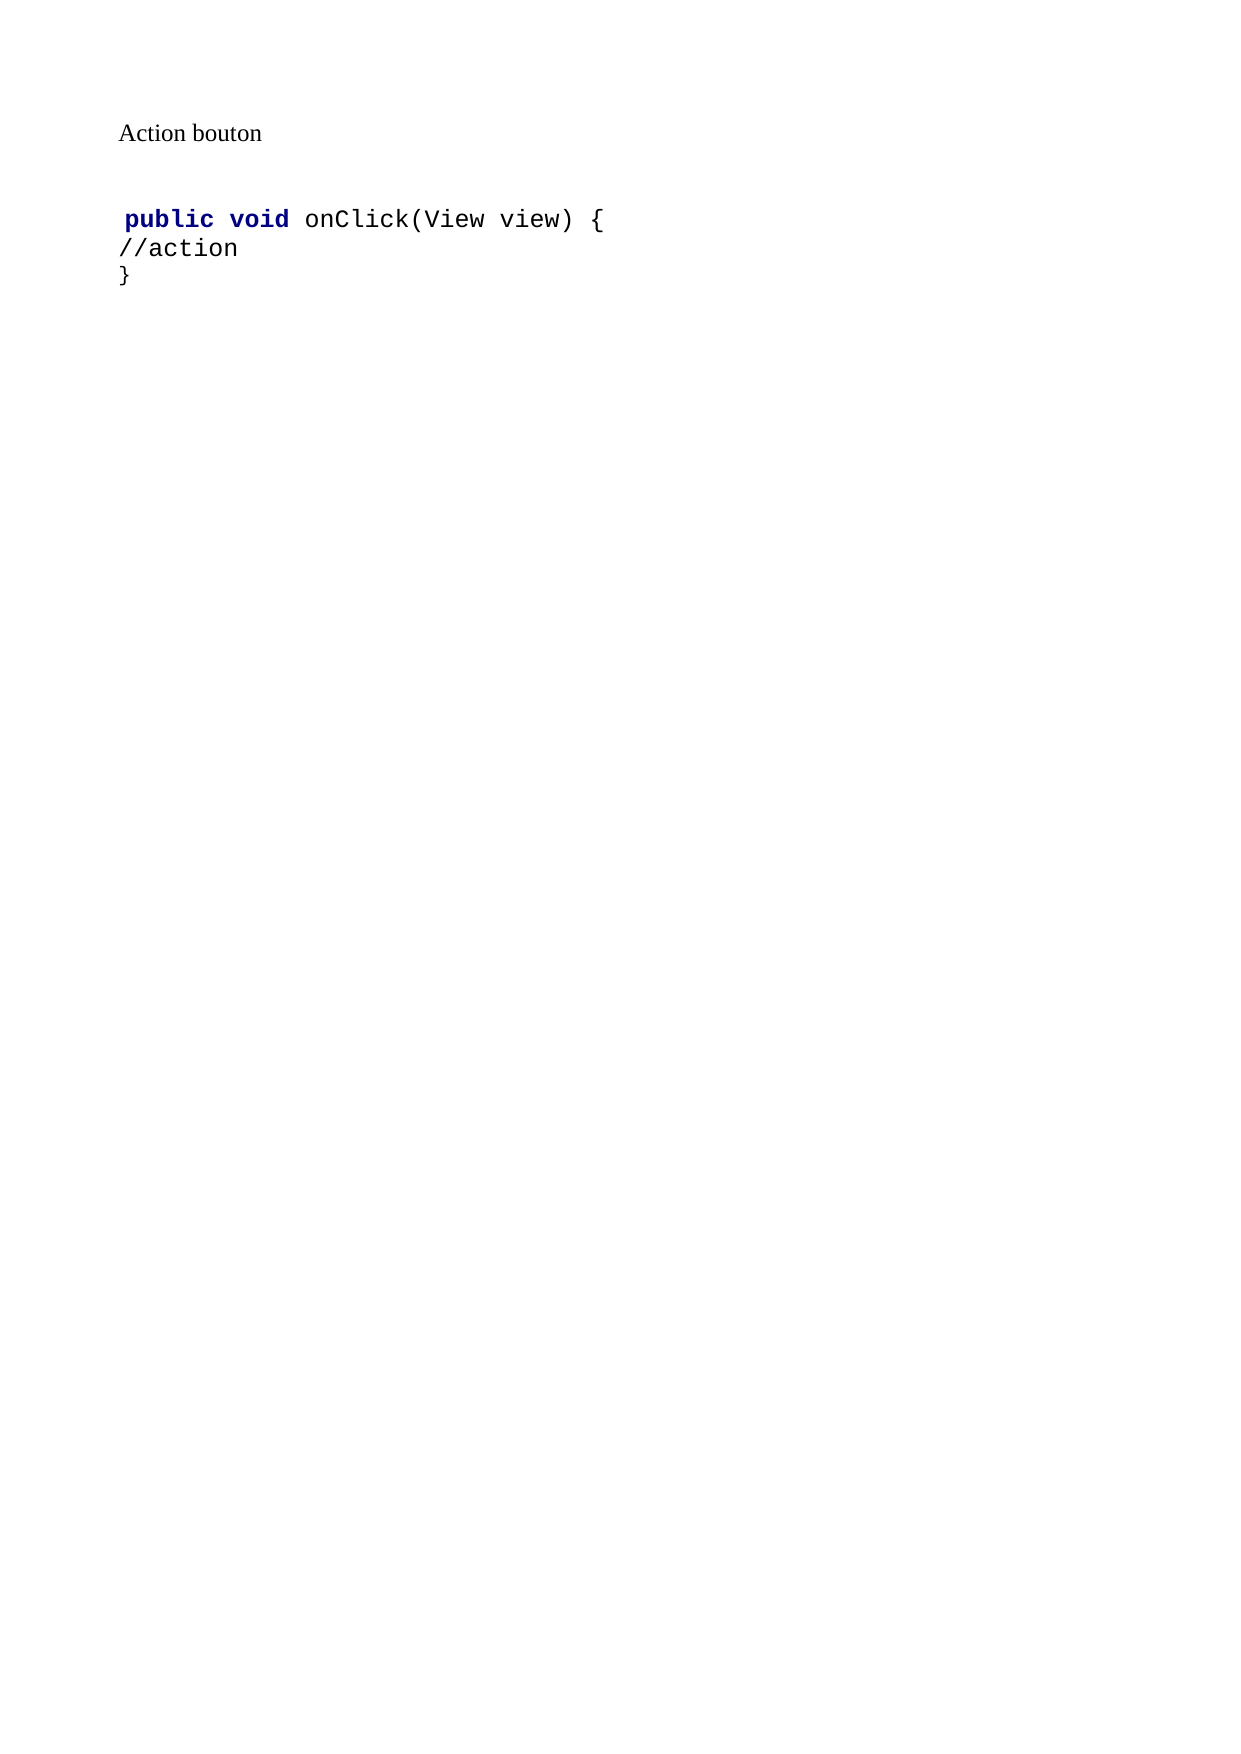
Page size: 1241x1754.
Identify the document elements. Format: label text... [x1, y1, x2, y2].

text Action bouton [118, 118, 1122, 147]
text } [118, 263, 1122, 287]
text //action [118, 235, 1122, 263]
text public void onClick(View view) { [118, 204, 1122, 235]
